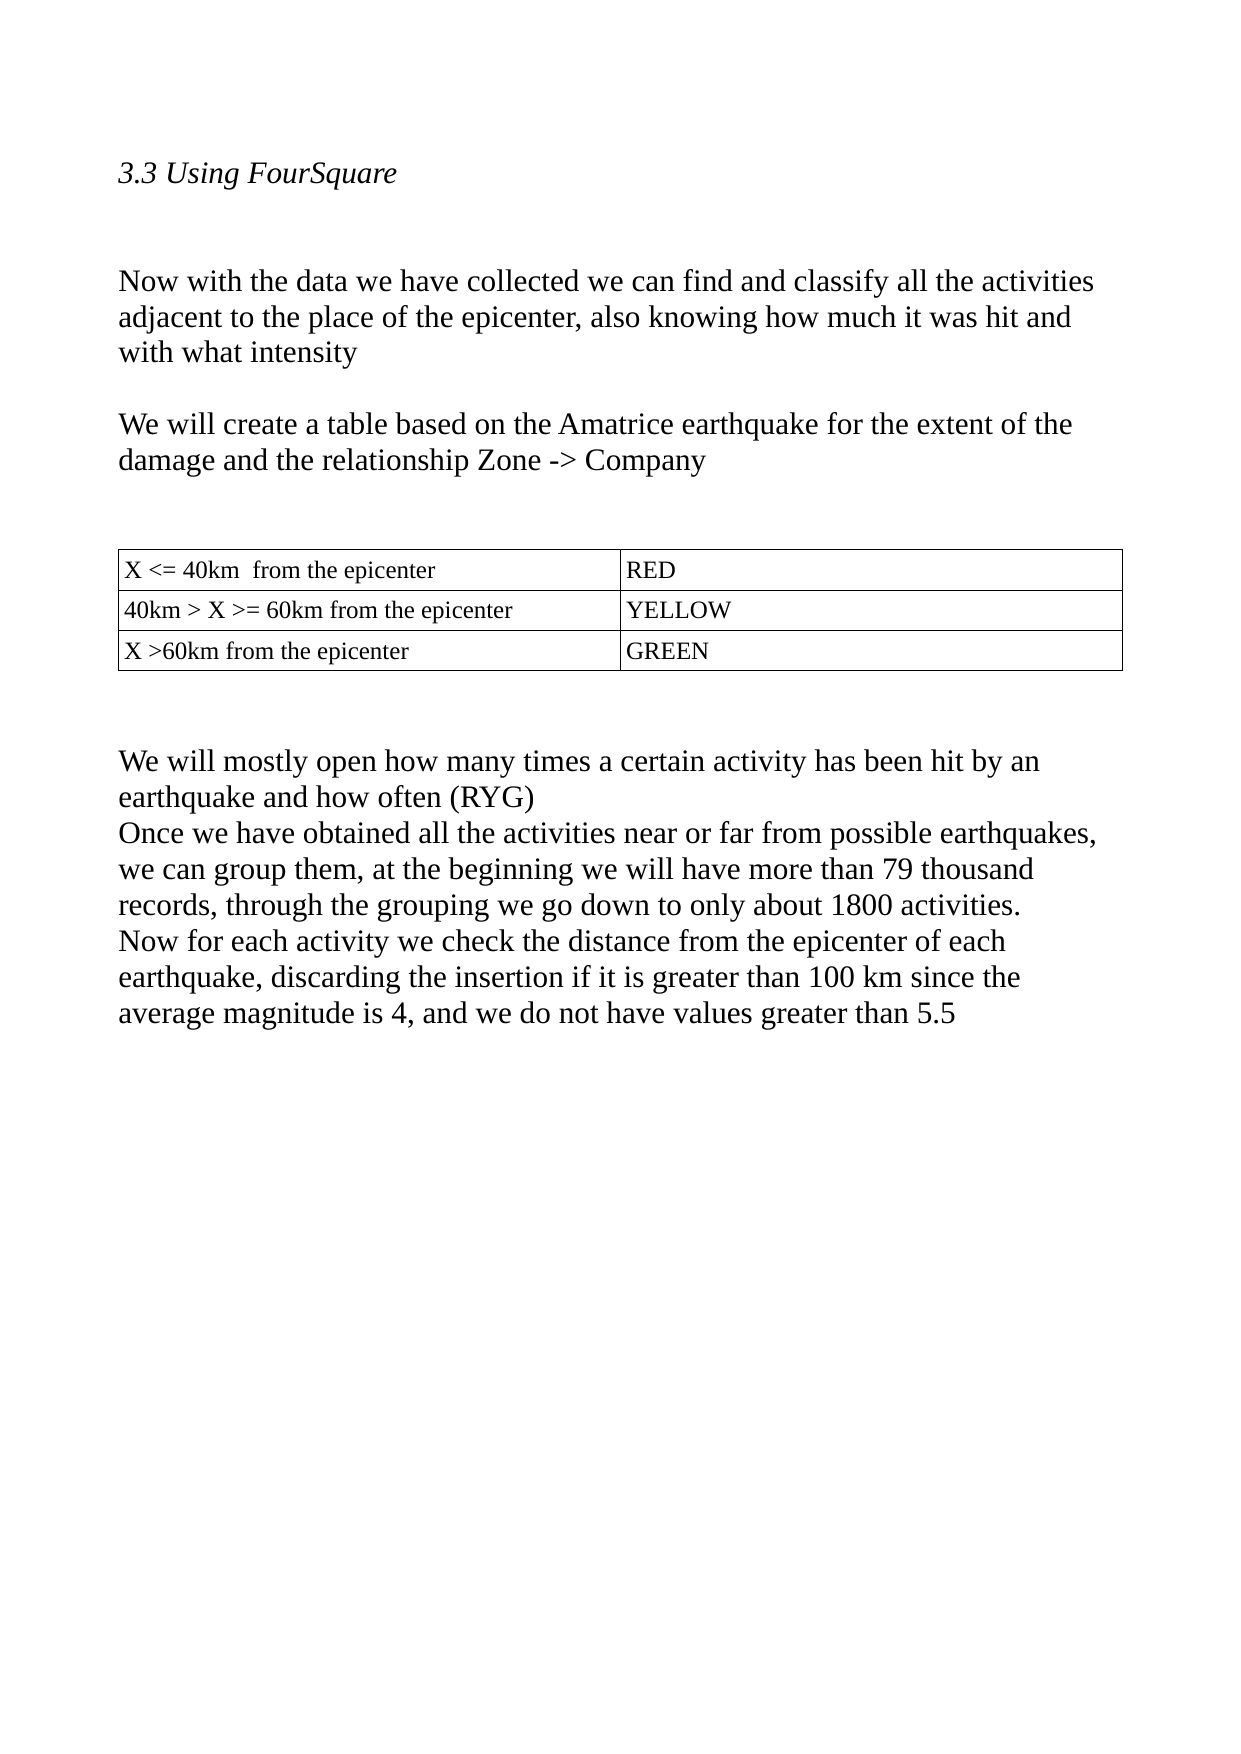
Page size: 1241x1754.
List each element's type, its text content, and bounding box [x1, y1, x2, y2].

text We will create a table based on the Amatrice earthquake for the extent of the damage and the relationship Zone -> Company [118, 406, 1122, 477]
text Now with the data we have collected we can find and classify all the activities adjacent to the place of the epicenter, also knowing how much it was hit and with what intensity [118, 262, 1122, 370]
table_cell YELLOW [621, 591, 1122, 630]
text We will mostly open how many times a certain activity has been hit by an earthquake and how often (RYG) [118, 742, 1122, 814]
text 3.3 Using FourSquare [118, 154, 1122, 190]
text Once we have obtained all the activities near or far from possible earthquakes, we can group them, at the beginning we will have more than 79 thousand records, through the grouping we go down to only about 1800 activities. [118, 814, 1122, 922]
table_header X <= 40km from the epicenter [119, 550, 620, 590]
table_header RED [621, 550, 1122, 590]
text Now for each activity we check the distance from the epicenter of each earthquake, discarding the insertion if it is greater than 100 km since the average magnitude is 4, and we do not have values greater than 5.5 [118, 922, 1122, 1030]
table_cell 40km > X >= 60km from the epicenter [119, 591, 620, 630]
table_cell X >60km from the epicenter [119, 631, 620, 670]
table_cell GREEN [621, 631, 1122, 670]
